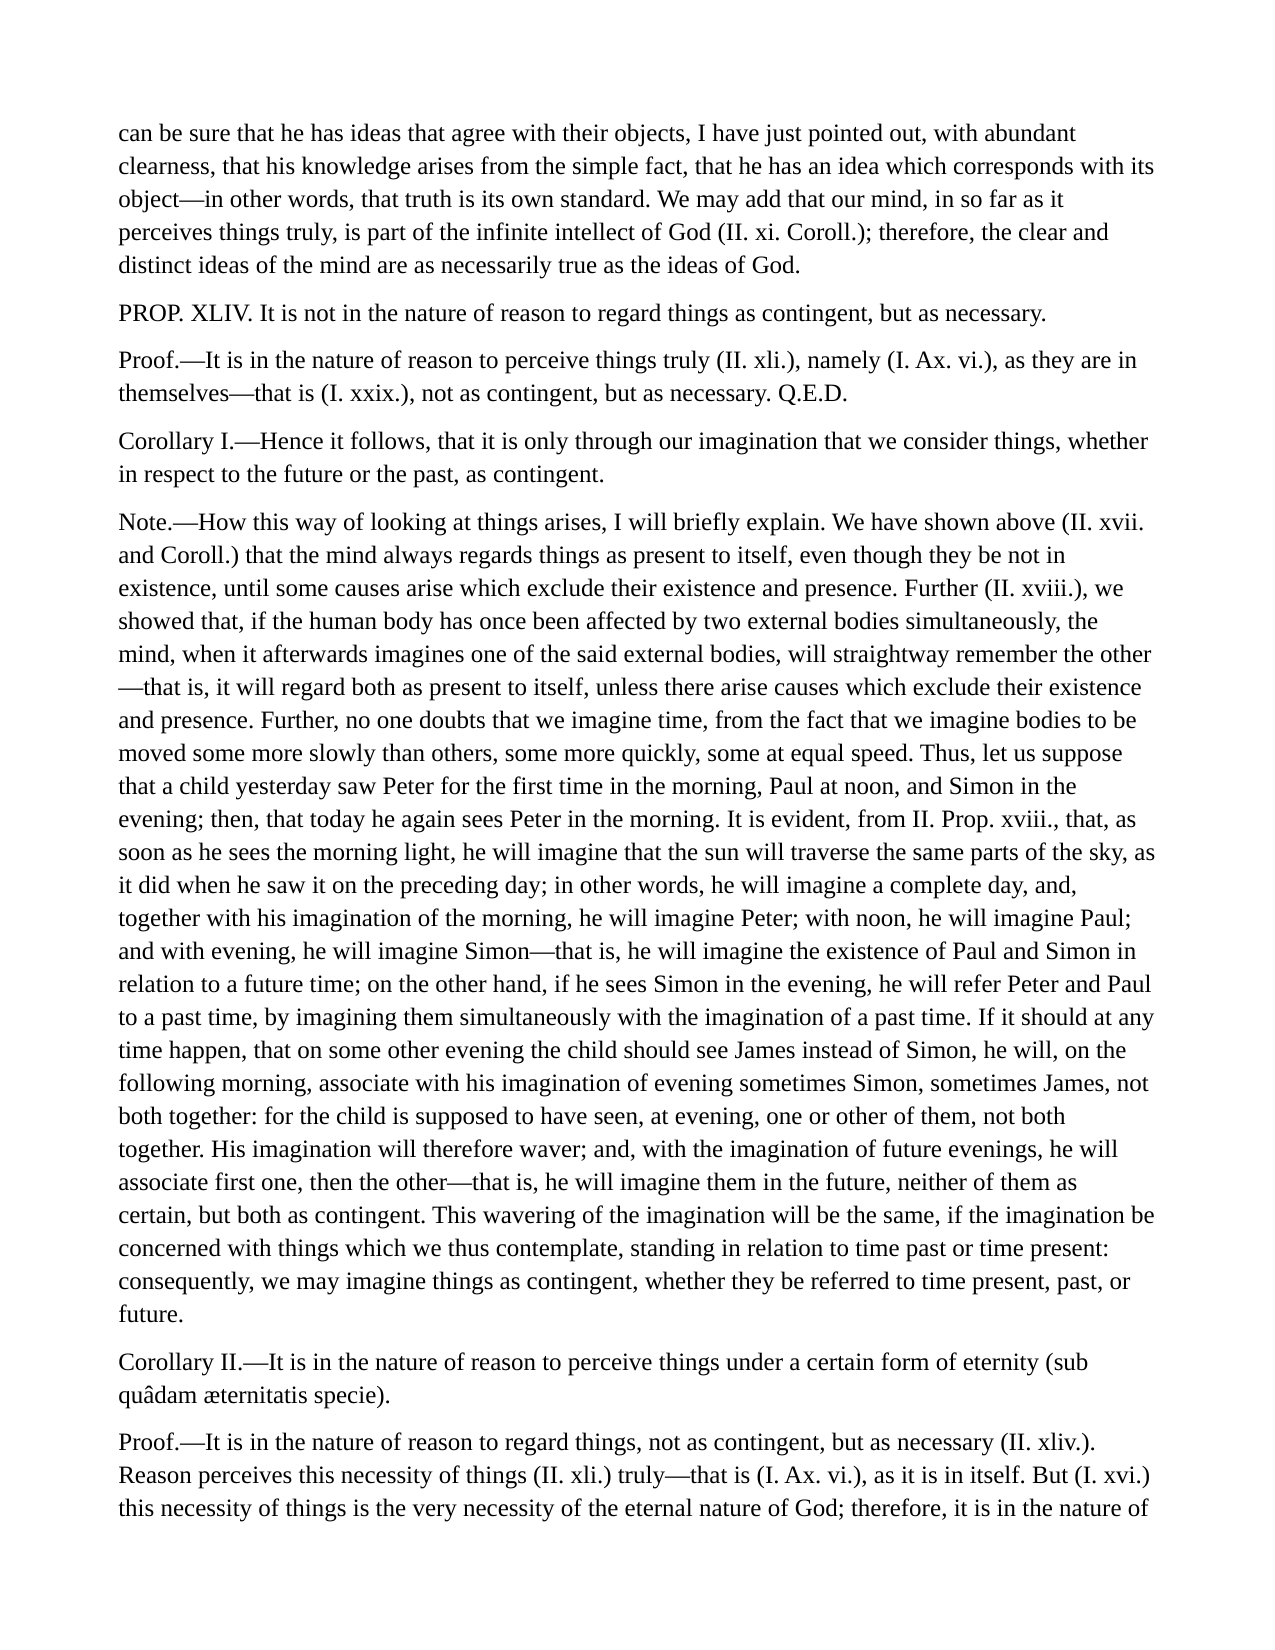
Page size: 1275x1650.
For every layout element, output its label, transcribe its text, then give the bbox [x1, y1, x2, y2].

text Corollary I.—Hence it follows, that it is only through our imagination that we consider things, whether in respect to the future or the past, as contingent. [118, 426, 1157, 488]
text Corollary II.—It is in the nature of reason to perceive things under a certain form of eternity (sub quâdam æternitatis specie). [118, 1347, 1157, 1408]
text Proof.—It is in the nature of reason to perceive things truly (II. xli.), namely (I. Ax. vi.), as they are in themselves—that is (I. xxix.), not as contingent, but as necessary. Q.E.D. [118, 345, 1157, 407]
text PROP. XLIV. It is not in the nature of reason to regard things as contingent, but as necessary. [118, 298, 1157, 327]
text Note.—How this way of looking at things arises, I will briefly explain. We have shown above (II. xvii. and Coroll.) that the mind always regards things as present to itself, even though they be not in existence, until some causes arise which exclude their existence and presence. Further (II. xviii.), we showed that, if the human body has once been affected by two external bodies simultaneously, the mind, when it afterwards imagines one of the said external bodies, will straightway remember the other—that is, it will regard both as present to itself, unless there arise causes which exclude their existence and presence. Further, no one doubts that we imagine time, from the fact that we imagine bodies to be moved some more slowly than others, some more quickly, some at equal speed. Thus, let us suppose that a child yesterday saw Peter for the first time in the morning, Paul at noon, and Simon in the evening; then, that today he again sees Peter in the morning. It is evident, from II. Prop. xviii., that, as soon as he sees the morning light, he will imagine that the sun will traverse the same parts of the sky, as it did when he saw it on the preceding day; in other words, he will imagine a complete day, and, together with his imagination of the morning, he will imagine Peter; with noon, he will imagine Paul; and with evening, he will imagine Simon—that is, he will imagine the existence of Paul and Simon in relation to a future time; on the other hand, if he sees Simon in the evening, he will refer Peter and Paul to a past time, by imagining them simultaneously with the imagination of a past time. If it should at any time happen, that on some other evening the child should see James instead of Simon, he will, on the following morning, associate with his imagination of evening sometimes Simon, sometimes James, not both together: for the child is supposed to have seen, at evening, one or other of them, not both together. His imagination will therefore waver; and, with the imagination of future evenings, he will associate first one, then the other—that is, he will imagine them in the future, neither of them as certain, but both as contingent. This wavering of the imagination will be the same, if the imagination be concerned with things which we thus contemplate, standing in relation to time past or time present: consequently, we may imagine things as contingent, whether they be referred to time present, past, or future. [118, 507, 1157, 1328]
text Proof.—It is in the nature of reason to regard things, not as contingent, but as necessary (II. xliv.). Reason perceives this necessity of things (II. xli.) truly—that is (I. Ax. vi.), as it is in itself. But (I. xvi.) this necessity of things is the very necessity of the eternal nature of God; therefore, it is in the nature of [118, 1427, 1157, 1522]
text can be sure that he has ideas that agree with their objects, I have just pointed out, with abundant clearness, that his knowledge arises from the simple fact, that he has an idea which corresponds with its object—in other words, that truth is its own standard. We may add that our mind, in so far as it perceives things truly, is part of the infinite intellect of God (II. xi. Coroll.); therefore, the clear and distinct ideas of the mind are as necessarily true as the ideas of God. [118, 118, 1157, 279]
